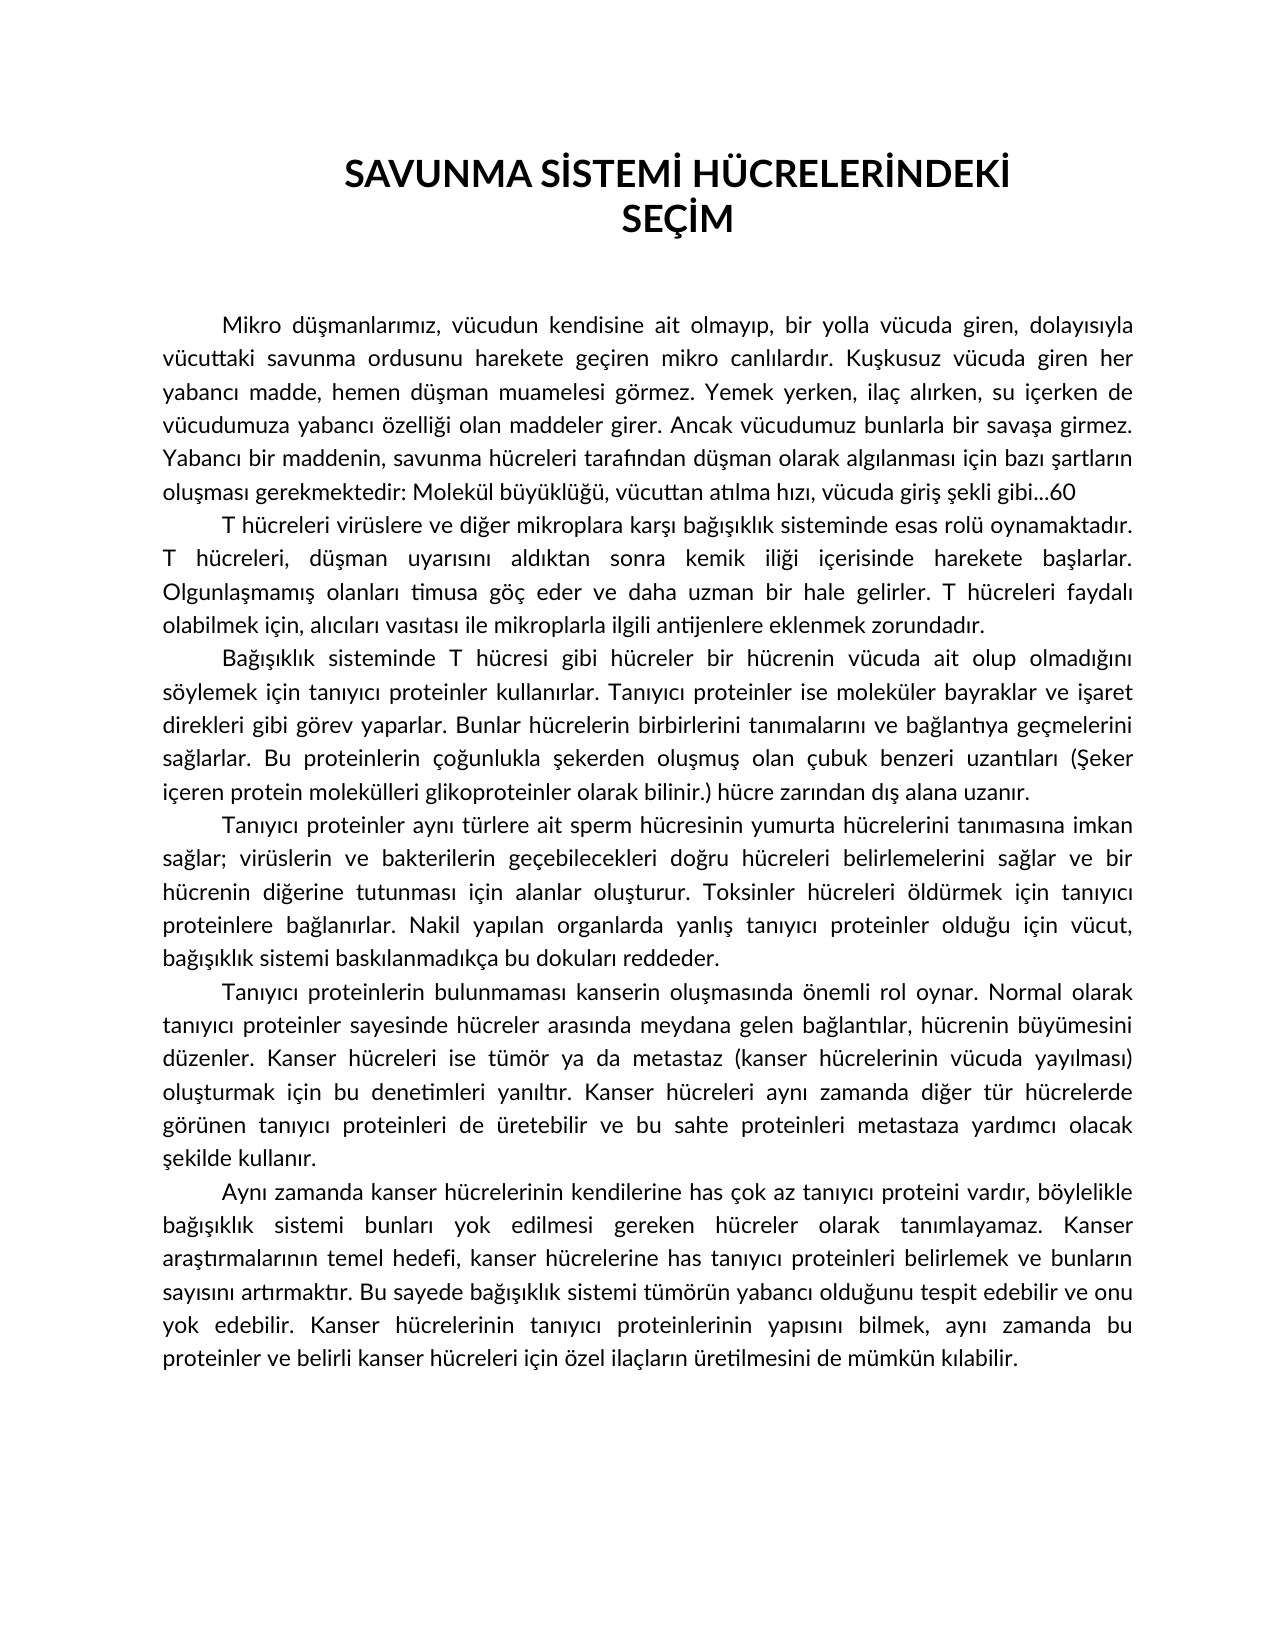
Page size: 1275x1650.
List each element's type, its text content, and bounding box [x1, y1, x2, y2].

text Bağışıklık sisteminde T hücresi gibi hücreler bir hücrenin vücuda ait olup olmadığını söylemek için tanıyıcı proteinler kullanırlar. Tanıyıcı proteinler ise moleküler bayraklar ve işaret direkleri gibi görev yaparlar. Bunlar hücrelerin birbirlerini tanımalarını ve bağlantıya geçmelerini sağlarlar. Bu proteinlerin çoğunlukla şekerden oluşmuş olan çubuk benzeri uzantıları (Şeker içeren protein molekülleri glikoproteinler olarak bilinir.) hücre zarından dış alana uzanır. [162, 640, 1134, 807]
text Aynı zamanda kanser hücrelerinin kendilerine has çok az tanıyıcı proteini vardır, böylelikle bağışıklık sistemi bunları yok edilmesi gereken hücreler olarak tanımlayamaz. Kanser araştırmalarının temel hedefi, kanser hücrelerine has tanıyıcı proteinleri belirlemek ve bunların sayısını artırmaktır. Bu sayede bağışıklık sistemi tümörün yabancı olduğunu tespit edebilir ve onu yok edebilir. Kanser hücrelerinin tanıyıcı proteinlerinin yapısını bilmek, aynı zamanda bu proteinler ve belirli kanser hücreleri için özel ilaçların üretilmesini de mümkün kılabilir. [162, 1173, 1134, 1373]
subtitle SEÇİM [162, 195, 1134, 240]
text Tanıyıcı proteinlerin bulunmaması kanserin oluşmasında önemli rol oynar. Normal olarak tanıyıcı proteinler sayesinde hücreler arasında meydana gelen bağlantılar, hücrenin büyümesini düzenler. Kanser hücreleri ise tümör ya da metastaz (kanser hücrelerinin vücuda yayılması) oluşturmak için bu denetimleri yanıltır. Kanser hücreleri aynı zamanda diğer tür hücrelerde görünen tanıyıcı proteinleri de üretebilir ve bu sahte proteinleri metastaza yardımcı olacak şekilde kullanır. [162, 973, 1134, 1173]
text Tanıyıcı proteinler aynı türlere ait sperm hücresinin yumurta hücrelerini tanımasına imkan sağlar; virüslerin ve bakterilerin geçebilecekleri doğru hücreleri belirlemelerini sağlar ve bir hücrenin diğerine tutunması için alanlar oluşturur. Toksinler hücreleri öldürmek için tanıyıcı proteinlere bağlanırlar. Nakil yapılan organlarda yanlış tanıyıcı proteinler olduğu için vücut, bağışıklık sistemi baskılanmadıkça bu dokuları reddeder. [162, 807, 1134, 973]
subtitle SAVUNMA SİSTEMİ HÜCRELERİNDEKİ [162, 150, 1134, 195]
text T hücreleri virüslere ve diğer mikroplara karşı bağışıklık sisteminde esas rolü oynamaktadır. T hücreleri, düşman uyarısını aldıktan sonra kemik iliği içerisinde harekete başlarlar. Olgunlaşmamış olanları timusa göç eder ve daha uzman bir hale gelirler. T hücreleri faydalı olabilmek için, alıcıları vasıtası ile mikroplarla ilgili antijenlere eklenmek zorundadır. [162, 507, 1134, 640]
text Mikro düşmanlarımız, vücudun kendisine ait olmayıp, bir yolla vücuda giren, dolayısıyla vücuttaki savunma ordusunu harekete geçiren mikro canlılardır. Kuşkusuz vücuda giren her yabancı madde, hemen düşman muamelesi görmez. Yemek yerken, ilaç alırken, su içerken de vücudumuza yabancı özelliği olan maddeler girer. Ancak vücudumuz bunlarla bir savaşa girmez. Yabancı bir maddenin, savunma hücreleri tarafından düşman olarak algılanması için bazı şartların oluşması gerekmektedir: Molekül büyüklüğü, vücuttan atılma hızı, vücuda giriş şekli gibi...60 [162, 307, 1134, 507]
